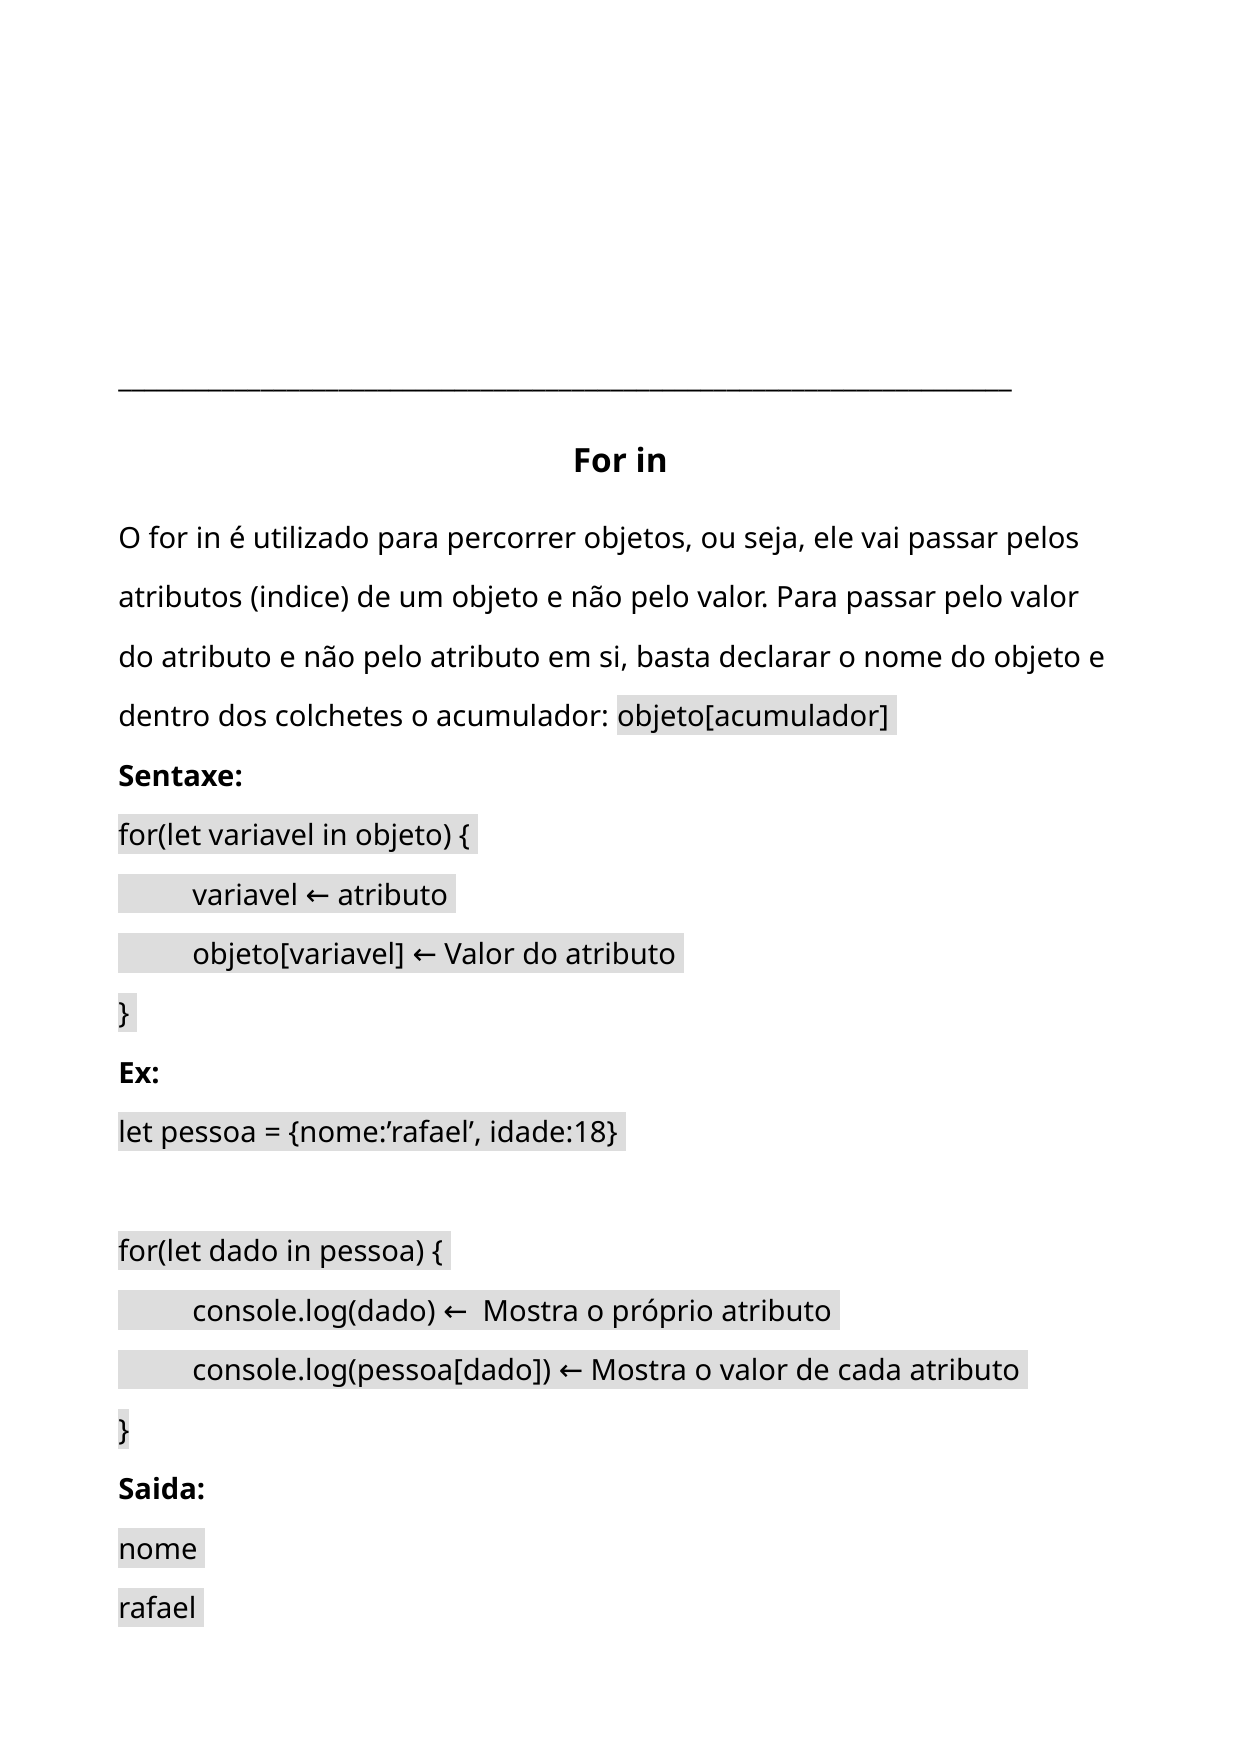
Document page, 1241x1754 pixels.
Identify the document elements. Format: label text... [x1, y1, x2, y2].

text Saida: [118, 1469, 1122, 1508]
text nome [118, 1528, 1122, 1568]
text } [118, 993, 1122, 1032]
text rafael [118, 1588, 1122, 1627]
text O for in é utilizado para percorrer objetos, ou seja, ele vai passar pelos atributos (indice) de um objeto e não pelo valor. Para passar pelo valor do atributo e não pelo atributo em si, basta declarar o nome do objeto e dentro dos colchetes o acumulador: objeto[acumulador] [118, 517, 1122, 735]
text for(let variavel in objeto) { [118, 814, 1122, 854]
text let pessoa = {nome:’rafael’, idade:18} [118, 1112, 1122, 1151]
text objeto[variavel] ← Valor do atributo [118, 933, 1122, 973]
text console.log(dado) ← Mostra o próprio atributo [118, 1290, 1122, 1330]
text Sentaxe: [118, 755, 1122, 794]
text _____________________________________________________________________ [118, 356, 1122, 396]
text Ex: [118, 1052, 1122, 1092]
text console.log(pessoa[dado]) ← Mostra o valor de cada atributo [118, 1350, 1122, 1389]
text } [118, 1409, 1122, 1449]
text variavel ← atributo [118, 874, 1122, 913]
subtitle For in [118, 436, 1122, 482]
text for(let dado in pessoa) { [118, 1231, 1122, 1270]
